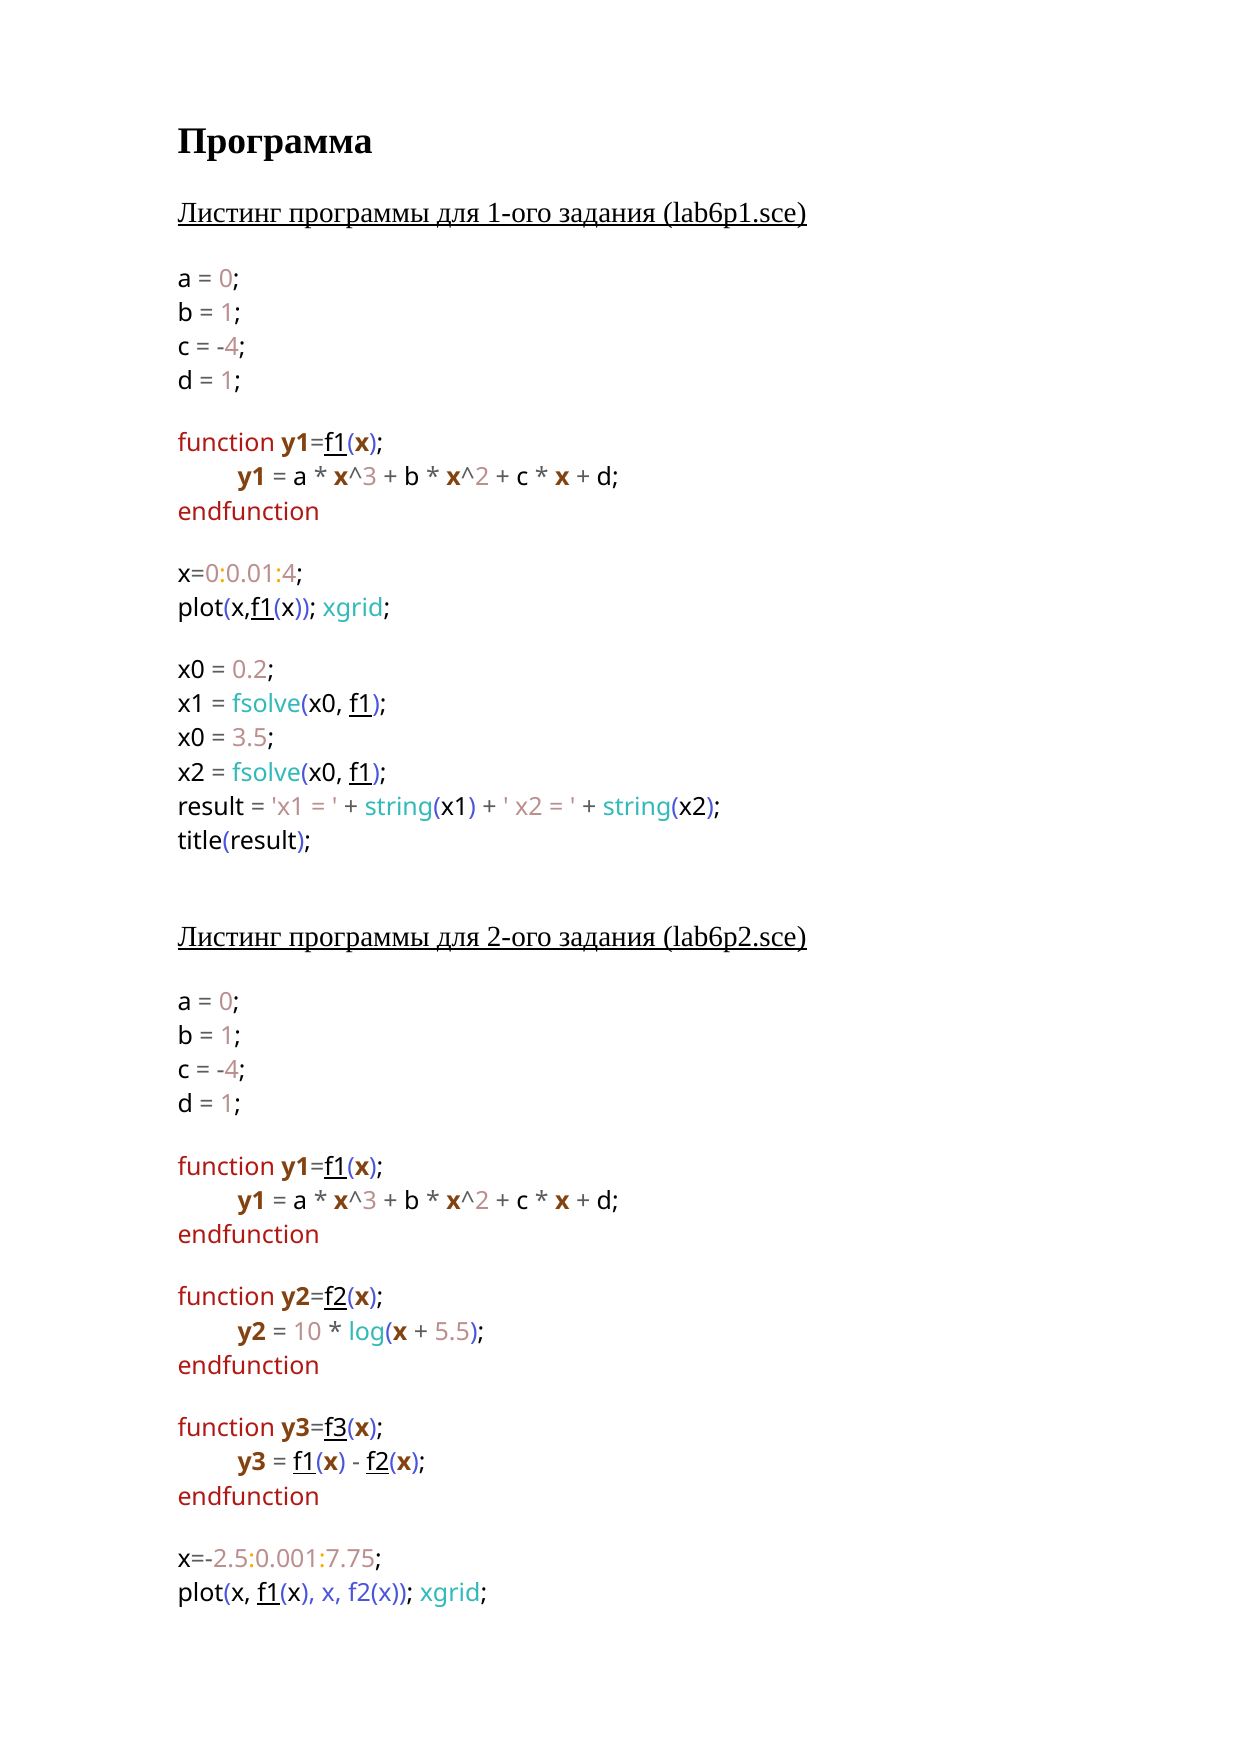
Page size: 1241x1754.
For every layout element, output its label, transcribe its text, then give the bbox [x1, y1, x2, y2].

text Листинг программы для 2-ого задания (lab6p2.sce) [177, 919, 1152, 952]
text y1 = a * x^3 + b * x^2 + c * x + d; [177, 459, 1152, 493]
text plot(x, f1(x), x, f2(x)); xgrid; [177, 1574, 1152, 1609]
text x=0:0.01:4; [177, 556, 1152, 589]
text d = 1; [177, 362, 1152, 396]
text a = 0; [177, 260, 1152, 294]
text function y1=f1(x); [177, 425, 1152, 459]
text y2 = 10 * log(x + 5.5); [177, 1313, 1152, 1347]
text title(result); [177, 822, 1152, 856]
text d = 1; [177, 1086, 1152, 1120]
text function y1=f1(x); [177, 1148, 1152, 1182]
text Листинг программы для 1-ого задания (lab6p1.sce) [177, 195, 1152, 229]
text endfunction [177, 1217, 1152, 1251]
text a = 0; [177, 984, 1152, 1018]
text function y2=f2(x); [177, 1279, 1152, 1313]
text endfunction [177, 493, 1152, 527]
text plot(x,f1(x)); xgrid; [177, 589, 1152, 624]
text x0 = 3.5; [177, 720, 1152, 754]
text endfunction [177, 1347, 1152, 1381]
text x0 = 0.2; [177, 652, 1152, 686]
text b = 1; [177, 294, 1152, 328]
text x2 = fsolve(x0, f1); [177, 754, 1152, 788]
subtitle Программа [177, 118, 1152, 161]
text c = -4; [177, 328, 1152, 362]
text endfunction [177, 1478, 1152, 1512]
text x1 = fsolve(x0, f1); [177, 686, 1152, 720]
text x=-2.5:0.001:7.75; [177, 1541, 1152, 1574]
text c = -4; [177, 1052, 1152, 1086]
text function y3=f3(x); [177, 1410, 1152, 1444]
text y1 = a * x^3 + b * x^2 + c * x + d; [177, 1182, 1152, 1217]
text result = 'x1 = ' + string(x1) + ' x2 = ' + string(x2); [177, 788, 1152, 822]
text b = 1; [177, 1018, 1152, 1052]
text y3 = f1(x) - f2(x); [177, 1444, 1152, 1478]
